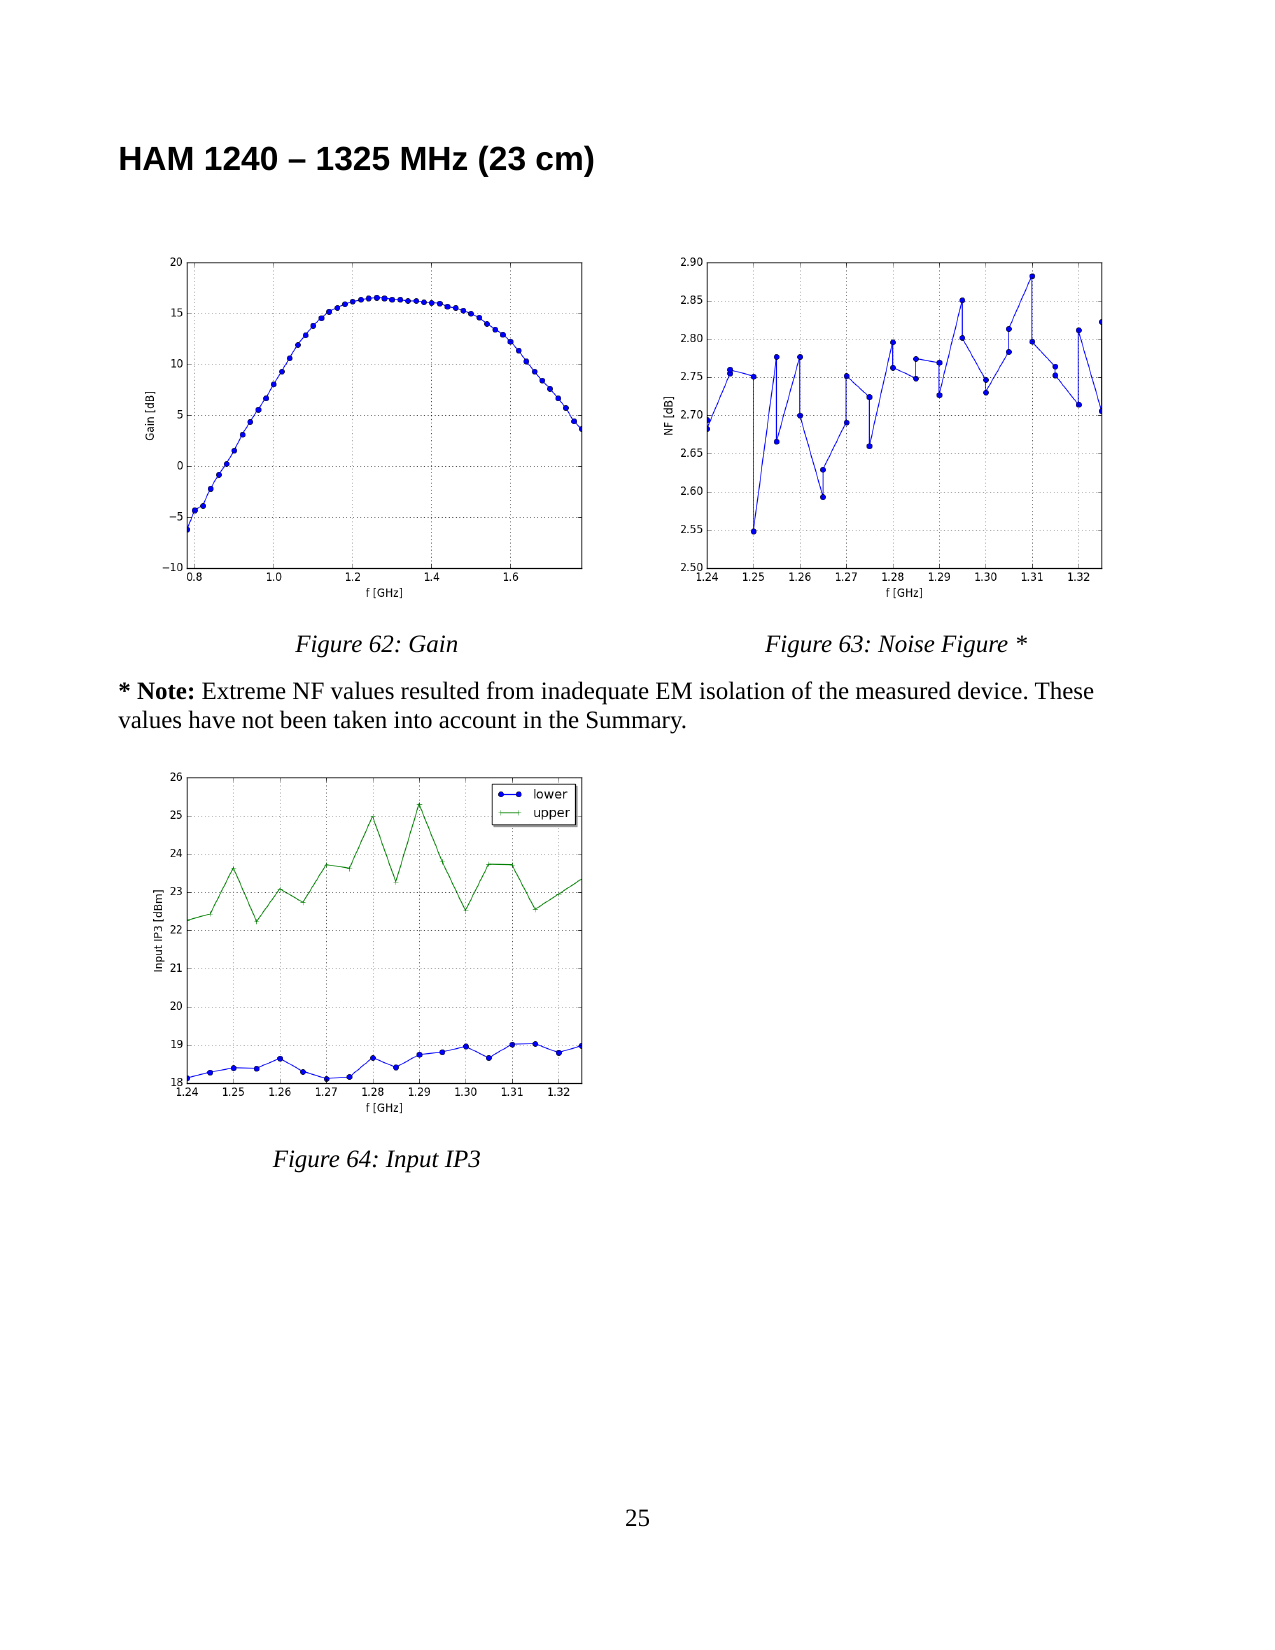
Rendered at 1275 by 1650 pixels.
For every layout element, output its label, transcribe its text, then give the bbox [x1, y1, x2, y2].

table_cell Figure 63: Noise Figure * [638, 611, 1157, 676]
picture [123, 739, 632, 1121]
table_cell Figure 64: Input IP3 [118, 1126, 637, 1191]
text * Note: Extreme NF values resulted from inadequate EM isolation of the measured device. These values have not been taken into account in the Summary. [118, 676, 1157, 734]
table_header [638, 219, 1157, 611]
table_header [118, 734, 637, 1126]
picture [123, 224, 632, 606]
table_cell [638, 1126, 1157, 1191]
table_cell Figure 62: Gain [118, 611, 637, 676]
table_header [118, 219, 637, 611]
picture [643, 224, 1152, 606]
table_header [638, 734, 1157, 1126]
subtitle HAM 1240 – 1325 MHz (23 cm) [118, 139, 1157, 178]
